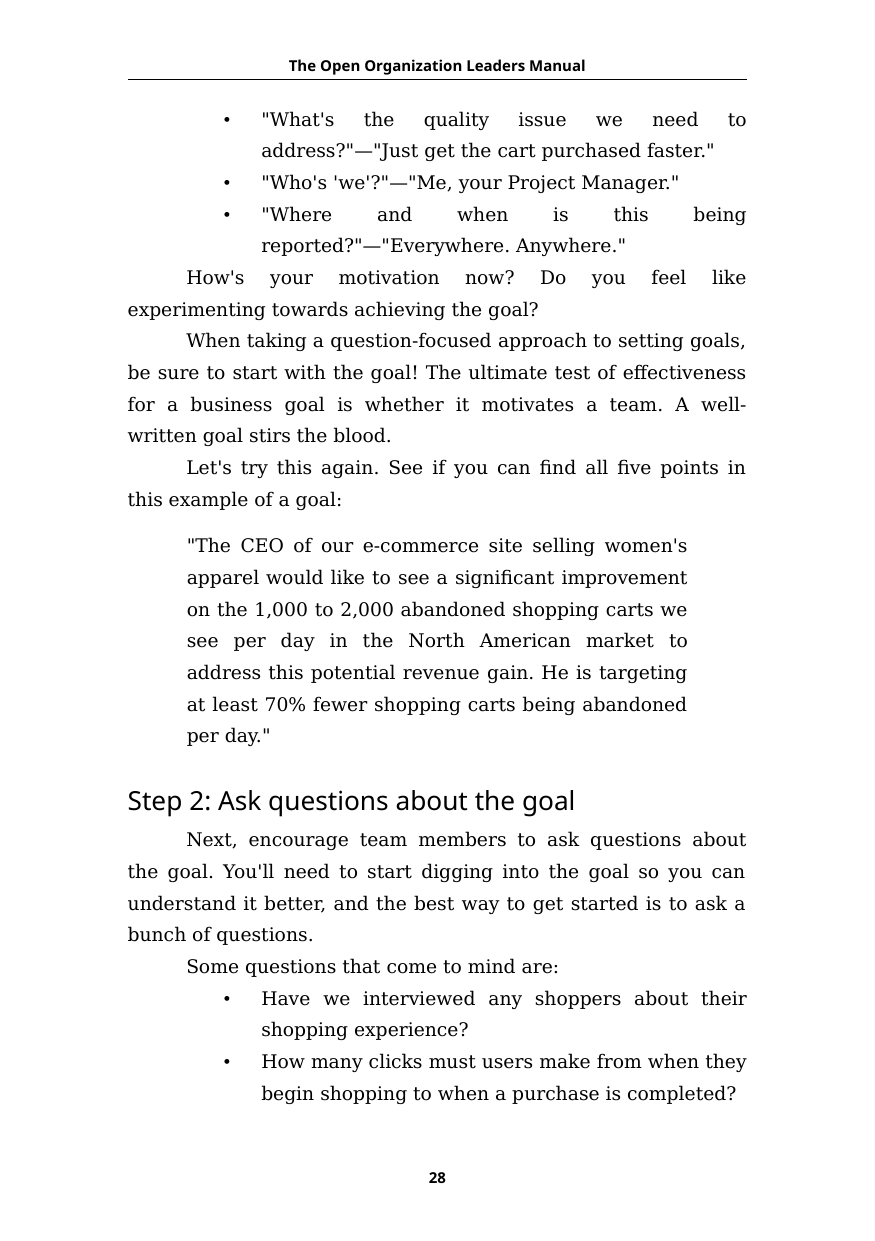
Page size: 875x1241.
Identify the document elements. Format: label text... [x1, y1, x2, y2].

text How's your motivation now? Do you feel like experimenting towards achieving the goal? [127, 267, 747, 321]
list How many clicks must users make from when they begin shopping to when a purchase is completed? [223, 1051, 747, 1105]
text When taking a question-focused approach to setting goals, be sure to start with the goal! The ultimate test of effectiveness for a business goal is whether it motivates a team. A well-written goal stirs the blood. [127, 330, 747, 447]
list Have we interviewed any shoppers about their shopping experience? [223, 988, 747, 1041]
text Next, encourage team members to ask questions about the goal. You'll need to start digging into the goal so you can understand it better, and the best way to get started is to ask a bunch of questions. [127, 829, 747, 946]
list "Who's 'we'?"—"Me, your Project Manager." [223, 172, 747, 194]
text "The CEO of our e-commerce site selling women's apparel would like to see a significant improvement on the 1,000 to 2,000 abandoned shopping carts we see per day in the North American market to address this potential revenue gain. He is targeting at least 70% fewer shopping carts being abandoned per day." [187, 535, 688, 747]
text Let's try this again. See if you can find all five points in this example of a goal: [127, 457, 747, 511]
text Some questions that come to mind are: [127, 956, 747, 978]
subtitle Step 2: Ask questions about the goal [127, 787, 747, 817]
list "Where and when is this being reported?"—"Everywhere. Anywhere." [223, 204, 747, 257]
list "What's the quality issue we need to address?"—"Just get the cart purchased faster." [223, 109, 747, 162]
